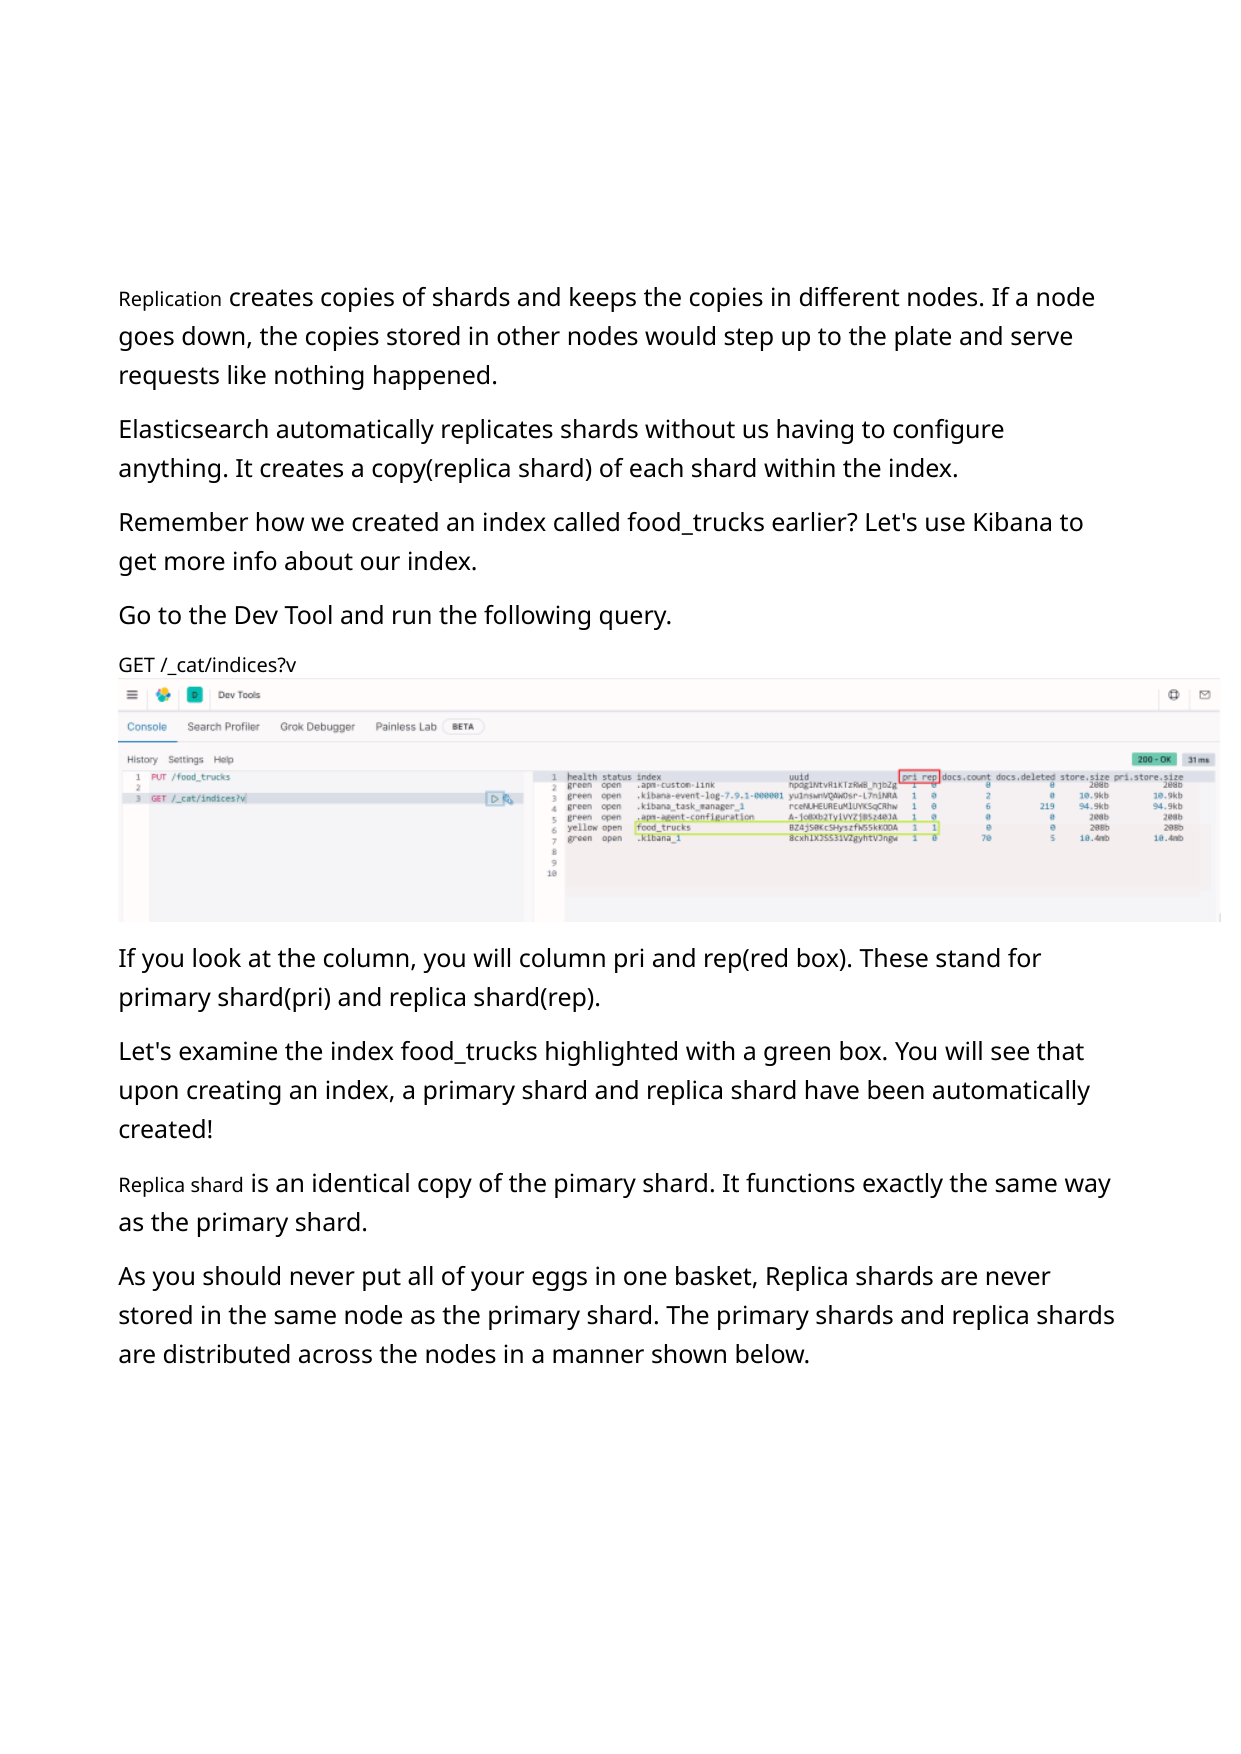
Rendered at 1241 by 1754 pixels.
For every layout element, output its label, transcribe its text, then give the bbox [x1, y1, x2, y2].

text Go to the Dev Tool and run the following query. [118, 597, 1122, 631]
text Remember how we created an index called food_trucks earlier? Let's use Kibana to get more info about our index. [118, 504, 1122, 578]
picture [118, 678, 1221, 922]
text If you look at the column, you will column pri and rep(red box). These stand for primary shard(pri) and replica shard(rep). [118, 941, 1122, 1014]
text Replication creates copies of shards and keeps the copies in different nodes. If a node goes down, the copies stored in other nodes would step up to the plate and serve requests like nothing happened. [118, 279, 1122, 392]
text Replica shard is an identical copy of the pimary shard. It functions exactly the same way as the primary shard. [118, 1166, 1122, 1239]
text GET /_cat/indices?v [118, 651, 1122, 678]
text Let's examine the index food_trucks highlighted with a green box. You will see that upon creating an index, a primary shard and replica shard have been automatically created! [118, 1034, 1122, 1146]
text As you should never put all of your eggs in one basket, Replica shards are never stored in the same node as the primary shard. The primary shards and replica shards are distributed across the nodes in a manner shown below. [118, 1259, 1122, 1371]
text Elasticsearch automatically replicates shards without us having to configure anything. It creates a copy(replica shard) of each shard within the index. [118, 411, 1122, 485]
